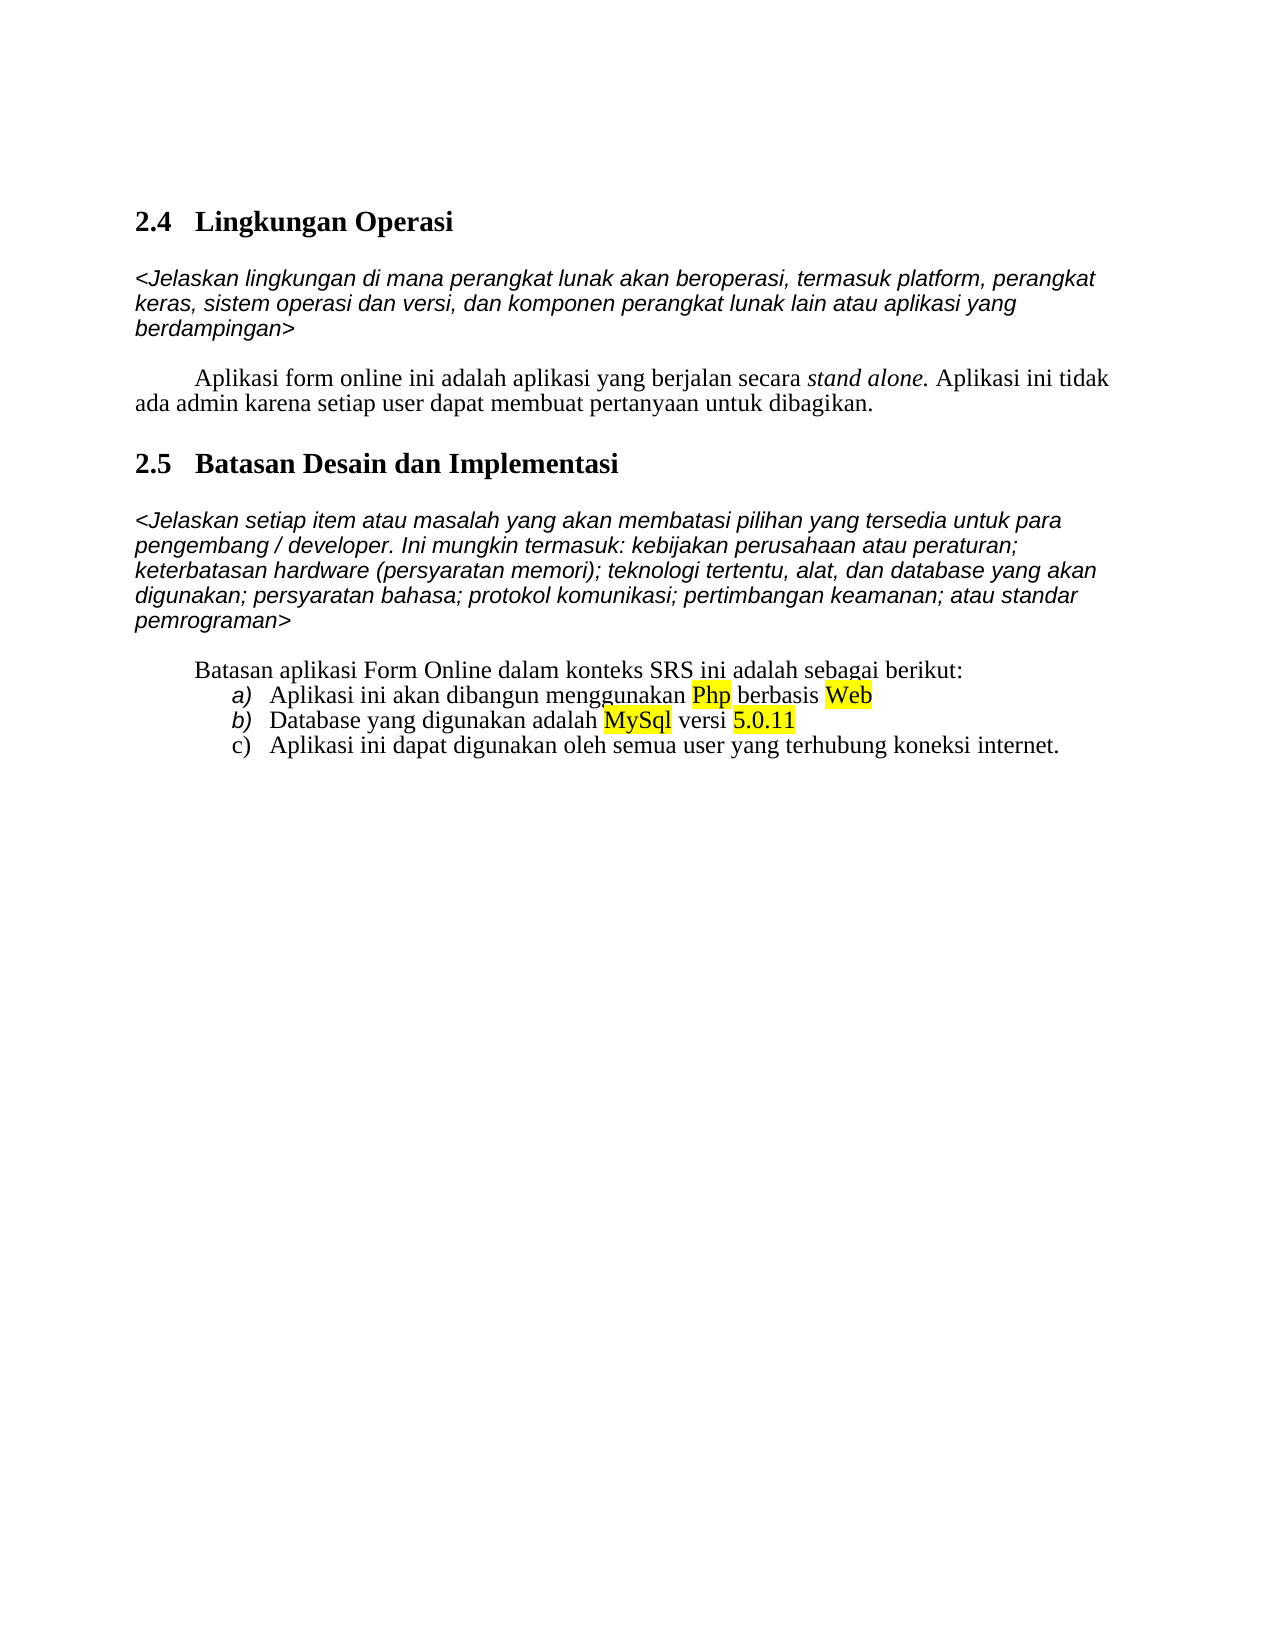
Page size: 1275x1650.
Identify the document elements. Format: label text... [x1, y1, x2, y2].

text <Jelaskan lingkungan di mana perangkat lunak akan beroperasi, termasuk platform, perangkat keras, sistem operasi dan versi, dan komponen perangkat lunak lain atau aplikasi yang berdampingan> [135, 267, 1140, 342]
list Aplikasi ini dapat digunakan oleh semua user yang terhubung koneksi internet. [232, 734, 1140, 759]
text Aplikasi form online ini adalah aplikasi yang berjalan secara stand alone. Aplikasi ini tidak ada admin karena setiap user dapat membuat pertanyaan untuk dibagikan. [135, 367, 1140, 417]
text Batasan aplikasi Form Online dalam konteks SRS ini adalah sebagai berikut: [135, 659, 1140, 684]
list Database yang digunakan adalah MySql versi 5.0.11 [232, 709, 1140, 734]
list Aplikasi ini akan dibangun menggunakan Php berbasis Web [232, 684, 1140, 709]
subtitle Batasan Desain dan Implementasi [135, 446, 1140, 479]
text <Jelaskan setiap item atau masalah yang akan membatasi pilihan yang tersedia untuk para pengembang / developer. Ini mungkin termasuk: kebijakan perusahaan atau peraturan; keterbatasan hardware (persyaratan memori); teknologi tertentu, alat, dan database yang akan digunakan; persyaratan bahasa; protokol komunikasi; pertimbangan keamanan; atau standar pemrograman> [135, 509, 1140, 634]
subtitle Lingkungan Operasi [135, 204, 1140, 238]
